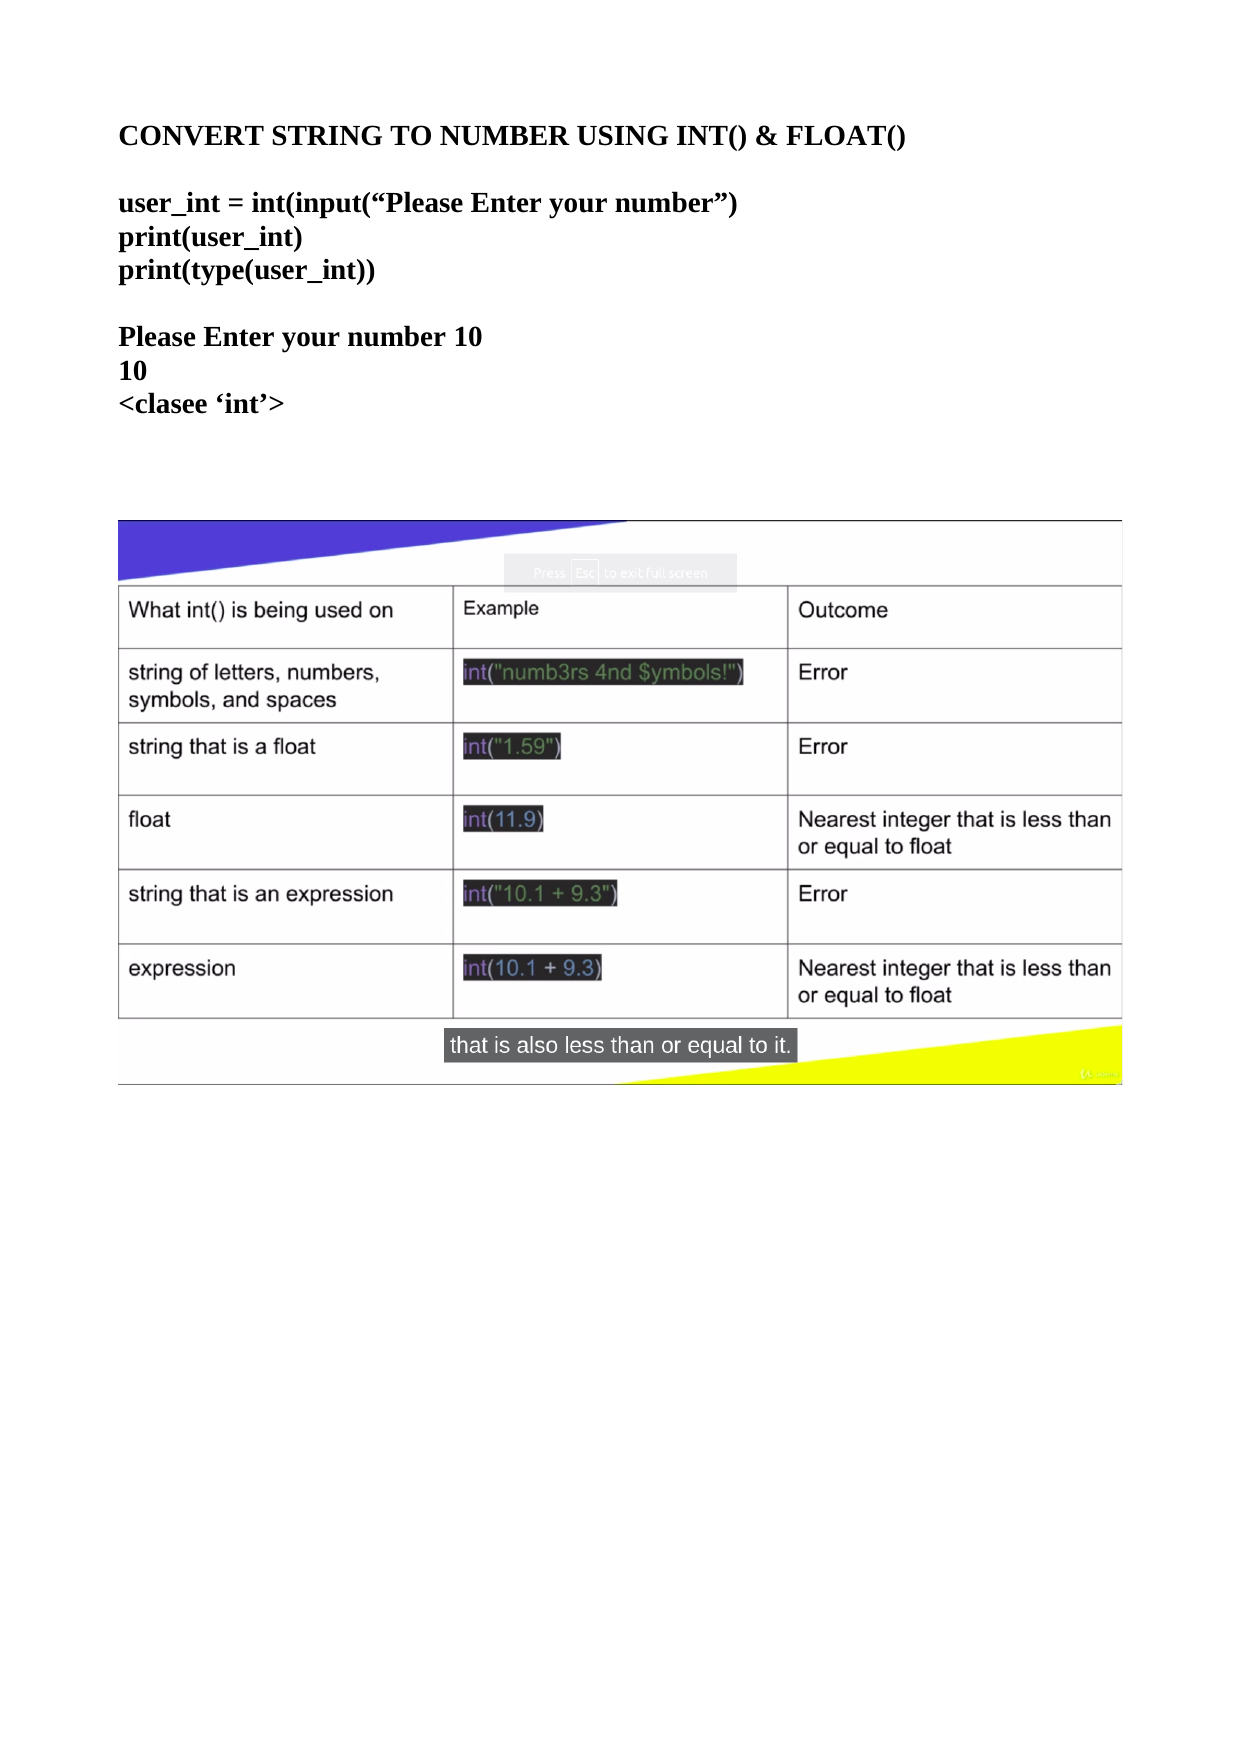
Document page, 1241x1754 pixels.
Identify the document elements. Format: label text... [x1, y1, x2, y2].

picture [118, 520, 1123, 1085]
text print(type(user_int)) [118, 252, 1122, 286]
text Please Enter your number 10 [118, 319, 1122, 353]
text <clasee ‘int’> [118, 386, 1122, 420]
text print(user_int) [118, 219, 1122, 252]
text user_int = int(input(“Please Enter your number”) [118, 185, 1122, 219]
text 10 [118, 353, 1122, 386]
text CONVERT STRING TO NUMBER USING INT() & FLOAT() [118, 118, 1122, 152]
